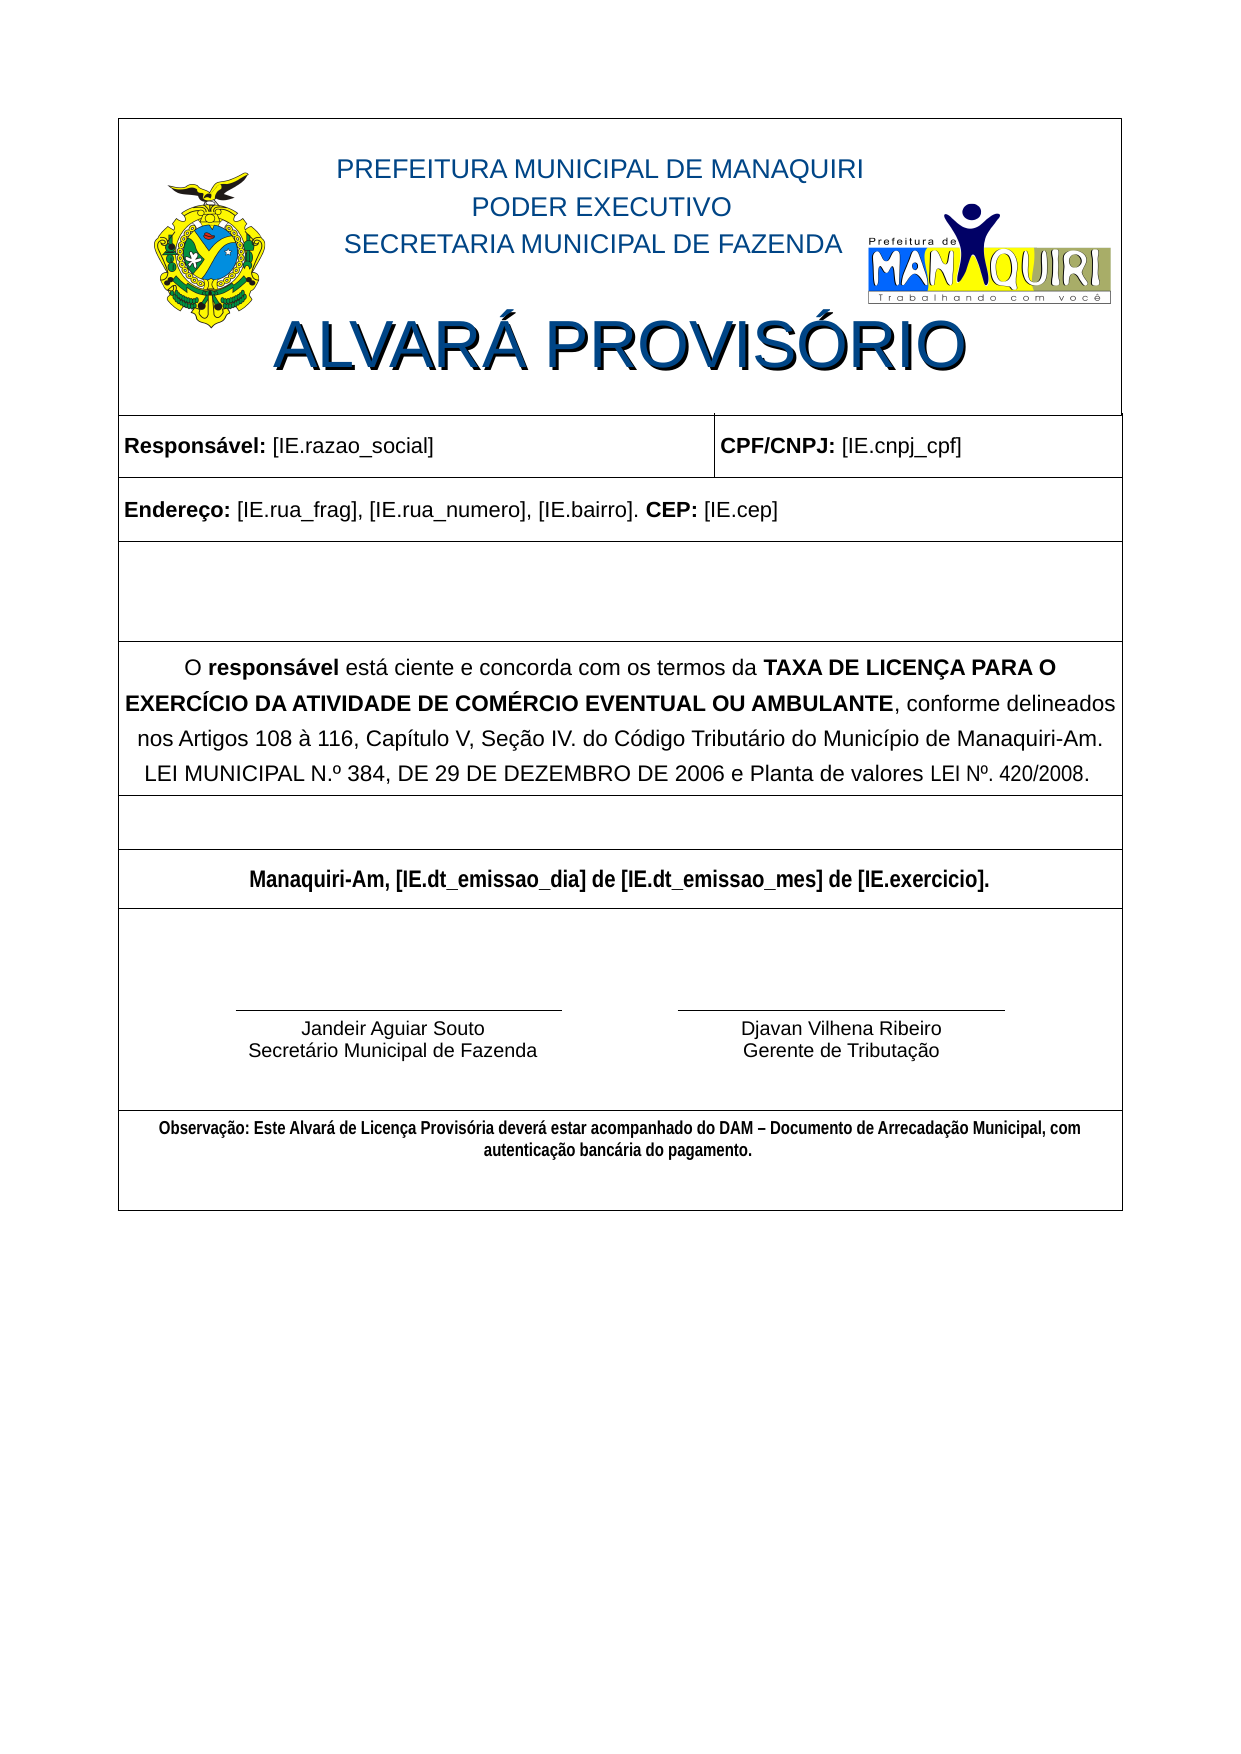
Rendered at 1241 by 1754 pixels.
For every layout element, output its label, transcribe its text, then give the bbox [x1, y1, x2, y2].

text [119, 191, 150, 222]
text PODER EXECUTIVO [269, 191, 1121, 222]
text [119, 228, 150, 259]
table_header [678, 909, 1005, 1010]
table_cell Manaquiri-Am, [IE.dt_emissao_dia] de [IE.dt_emissao_mes] de [IE.exercicio]. [119, 850, 1122, 907]
text PREFEITURA MUNICIPAL DE MANAQUIRI [119, 153, 1121, 185]
table_cell Observação: Este Alvará de Licença Provisória deverá estar acompanhado do DAM – Documento de Arrecadação Municipal, com autenticação bancária do pagamento. [119, 1111, 1122, 1210]
table_cell Jandeir Aguiar Souto Secretário Municipal de Fazenda [236, 1011, 562, 1110]
table_cell Responsável: [IE.razao_social] [119, 416, 714, 477]
table_cell [119, 796, 1122, 849]
picture [150, 166, 269, 333]
picture [860, 200, 1121, 309]
table_cell [119, 542, 1122, 641]
table_cell CPF/CNPJ: [IE.cnpj_cpf] [715, 416, 1122, 477]
table_cell [1005, 1010, 1122, 1110]
table_cell Endereço: [IE.rua_frag], [IE.rua_numero], [IE.bairro]. CEP: [IE.cep] [119, 478, 1122, 541]
table_cell [119, 1010, 236, 1110]
table_cell [119, 388, 1121, 413]
table_cell [562, 1010, 678, 1110]
table_cell O responsável está ciente e concorda com os termos da TAXA DE LICENÇA PARA O EXERCÍCIO DA ATIVIDADE DE COMÉRCIO EVENTUAL OU AMBULANTE, conforme delineados nos Artigos 108 à 116, Capítulo V, Seção IV. do Código Tributário do Município de Manaquiri-Am. LEI MUNICIPAL N.º 384, DE 29 DE DEZEMBRO DE 2006 e Planta de valores LEI Nº. 420/2008. [119, 642, 1122, 795]
table_header [236, 909, 562, 1010]
table_header [562, 909, 678, 1010]
table_header [1005, 909, 1122, 1010]
table_header [119, 909, 236, 1010]
text SECRETARIA MUNICIPAL DE FAZENDA [269, 228, 860, 259]
table_cell Djavan Vilhena Ribeiro Gerente de Tributação [678, 1011, 1005, 1110]
table_header ALVARÁ PROVISÓRIO [119, 277, 1121, 387]
